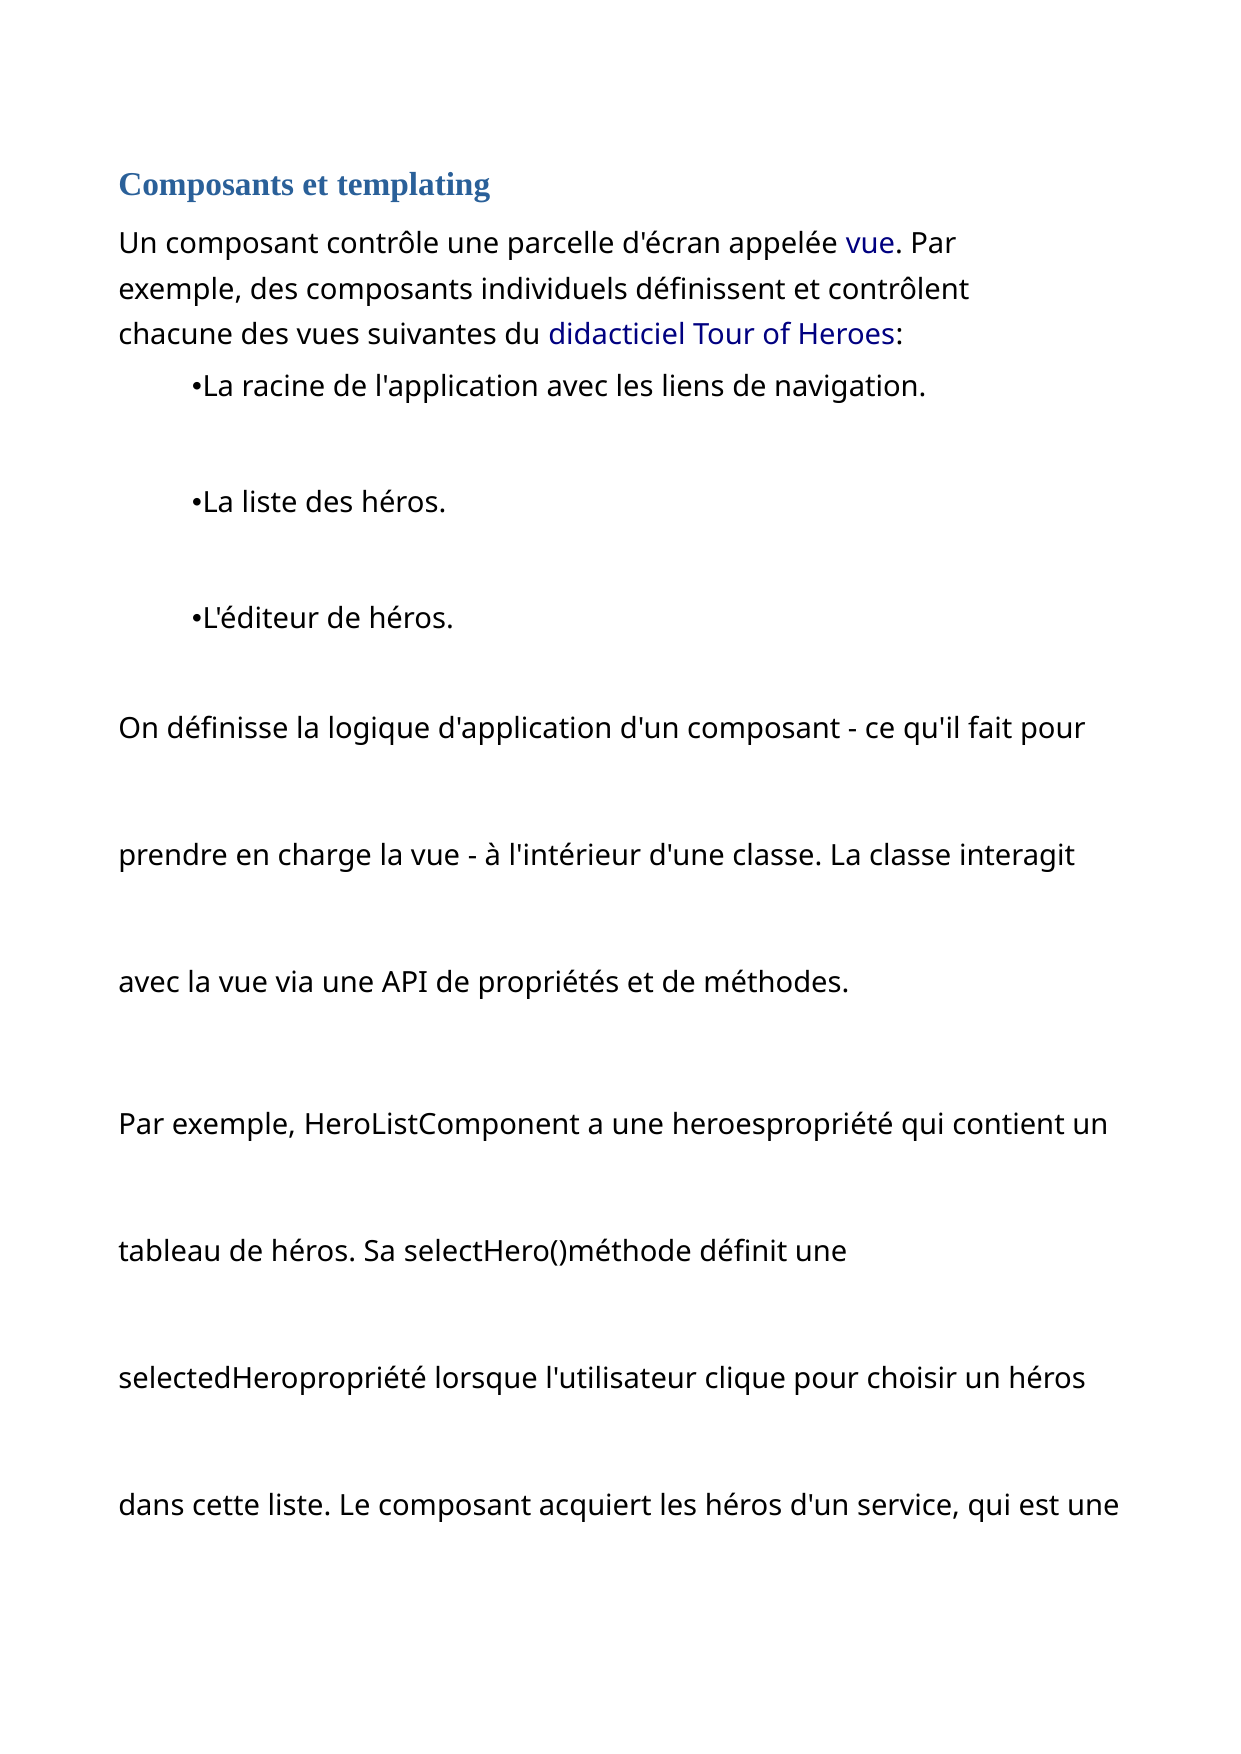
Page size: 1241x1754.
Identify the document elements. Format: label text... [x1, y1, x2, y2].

text Un composant contrôle une parcelle d'écran appelée vue. Par exemple, des composants individuels définissent et contrôlent chacune des vues suivantes du didacticiel Tour of Heroes: [118, 222, 1075, 353]
text Par exemple, HeroListComponent a une heroespropriété qui contient un tableau de héros. Sa selectHero()méthode définit une selectedHeropropriété lorsque l'utilisateur clique pour choisir un héros dans cette liste. Le composant acquiert les héros d'un service, qui est une [118, 1103, 1122, 1523]
list La racine de l'application avec les liens de navigation. [118, 366, 1122, 405]
list La liste des héros. [118, 482, 1122, 521]
text Composants et templating [118, 164, 1122, 202]
text On définisse la logique d'application d'un composant - ce qu'il fait pour prendre en charge la vue - à l'intérieur d'une classe. La classe interagit avec la vue via une API de propriétés et de méthodes. [118, 707, 1122, 1001]
list L'éditeur de héros. [118, 598, 1122, 637]
